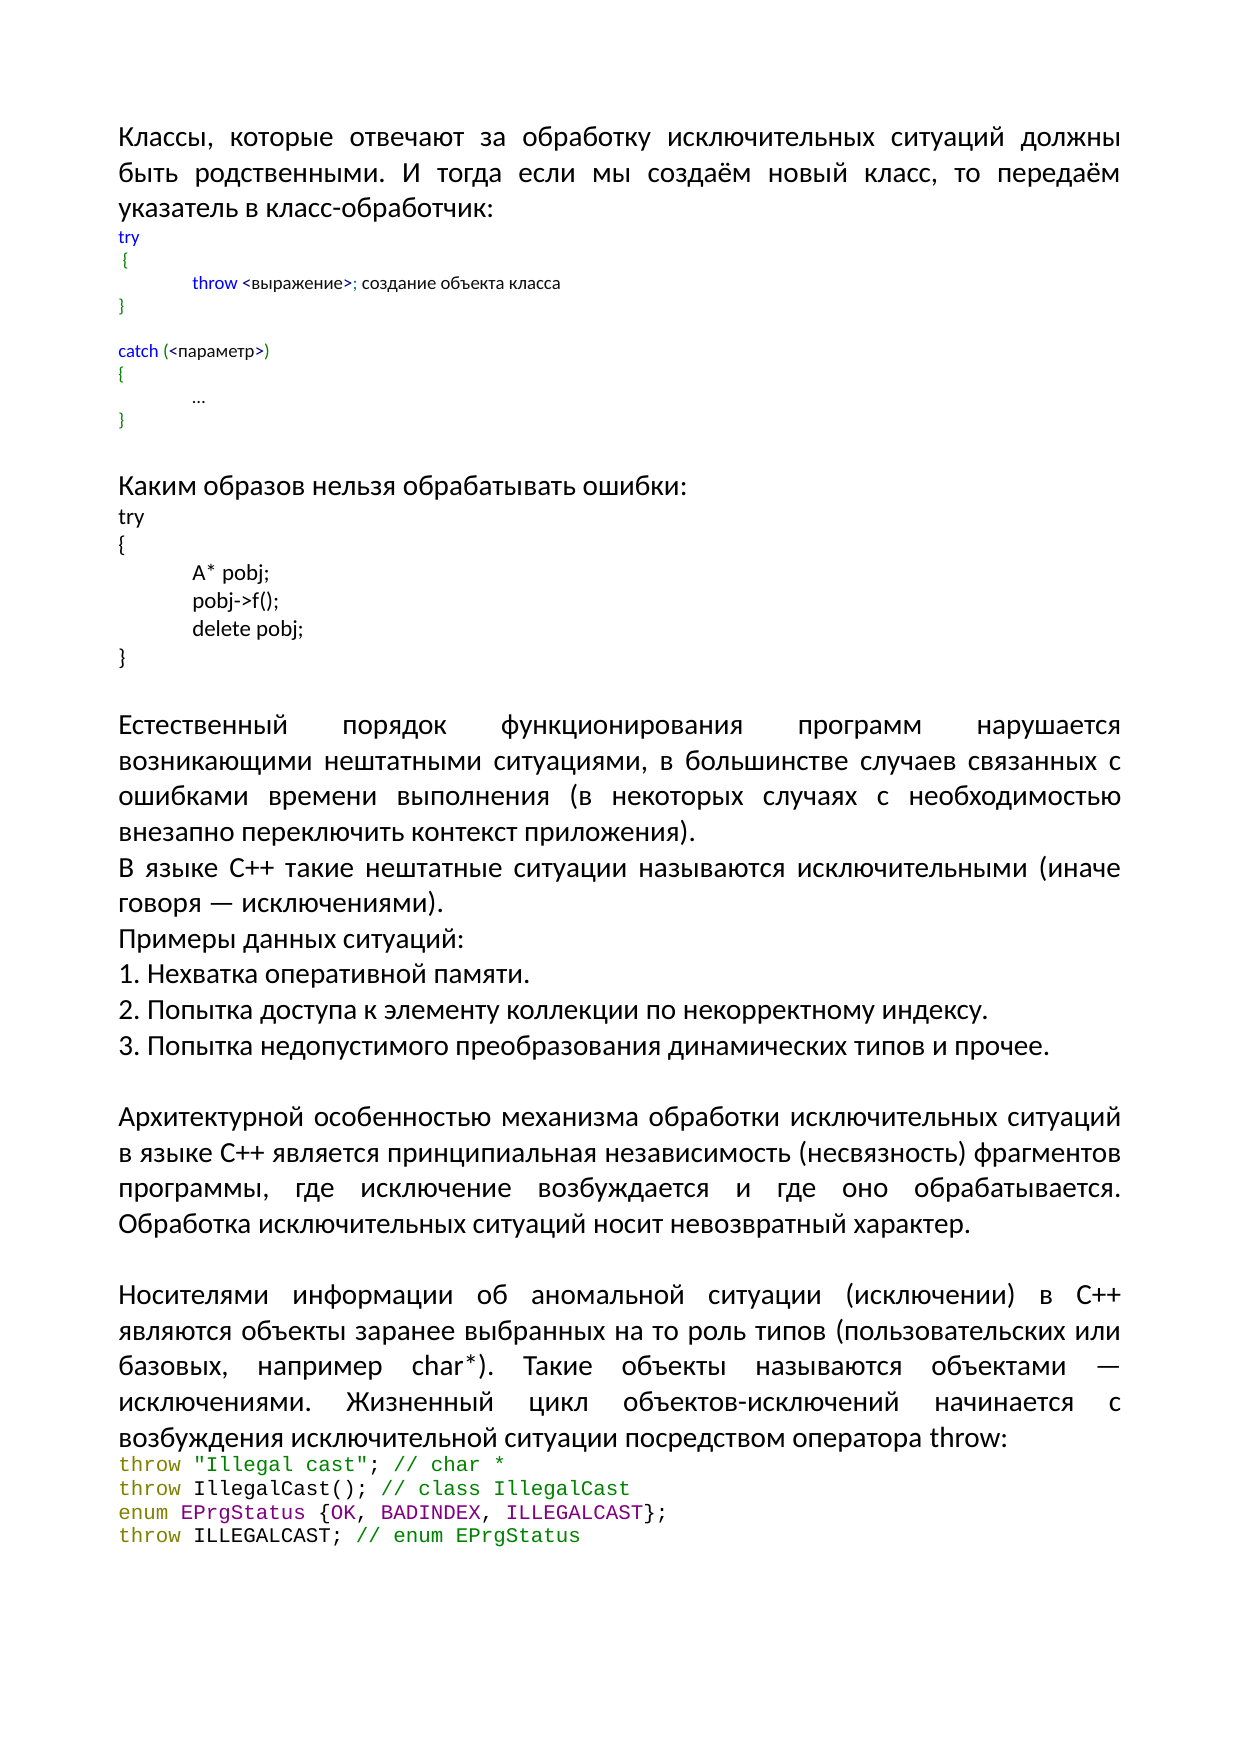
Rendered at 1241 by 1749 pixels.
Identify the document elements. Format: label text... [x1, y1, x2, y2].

text { [118, 248, 1122, 271]
text Каким образов нельзя обрабатывать ошибки: [118, 467, 1122, 502]
text Носителями информации об аномальной ситуации (исключении) в С++ являются объекты заранее выбранных на то роль типов (пользовательских или базовых, например char*). Такие объекты называются объектами — исключениями. Жизненный цикл объектов-исключений начинается с возбуждения исключительной ситуации посредством оператора throw: [118, 1276, 1122, 1454]
text В языке С++ такие нештатные ситуации называются исключительными (иначе говоря — исключениями). [118, 849, 1122, 920]
text throw "Illegal cast"; // char * [118, 1454, 1122, 1478]
text 1. Нехватка оперативной памяти. [118, 956, 1122, 991]
text Архитектурной особенностью механизма обработки исключительных ситуаций в языке С++ является принципиальная независимость (несвязность) фрагментов программы, где исключение возбуждается и где оно обрабатывается. Обработка исключительных ситуаций носит невозвратный характер. [118, 1098, 1122, 1241]
text 2. Попытка доступа к элементу коллекции по некорректному индексу. [118, 991, 1122, 1027]
text } [118, 408, 1122, 431]
text try [118, 502, 1122, 531]
text throw ILLEGALCAST; // enum EPrgStatus [118, 1525, 1122, 1549]
text … [118, 385, 1122, 408]
text throw IllegalCast(); // class IllegalCast [118, 1478, 1122, 1502]
text throw <выражение>; создание объекта класса [118, 271, 1122, 294]
text enum EPrgStatus {OK, BADINDEX, ILLEGALCAST}; [118, 1502, 1122, 1525]
text delete pobj; [118, 614, 1122, 643]
text pobj->f(); [118, 587, 1122, 614]
text { [118, 362, 1122, 385]
text Естественный порядок функционирования программ нарушается возникающими нештатными ситуациями, в большинстве случаев связанных с ошибками времени выполнения (в некоторых случаях с необходимостью внезапно переключить контекст приложения). [118, 706, 1122, 849]
text Примеры данных ситуаций: [118, 920, 1122, 956]
text try [118, 225, 1122, 248]
text Классы, которые отвечают за обработку исключительных ситуаций должны быть родственными. И тогда если мы создаём новый класс, то передаём указатель в класс-обработчик: [118, 118, 1122, 225]
text catch (<параметр>) [118, 339, 1122, 362]
text } [118, 294, 1122, 317]
text } [118, 643, 1122, 671]
text 3. Попытка недопустимого преобразования динамических типов и прочее. [118, 1027, 1122, 1062]
text { [118, 531, 1122, 558]
text A* pobj; [118, 558, 1122, 587]
